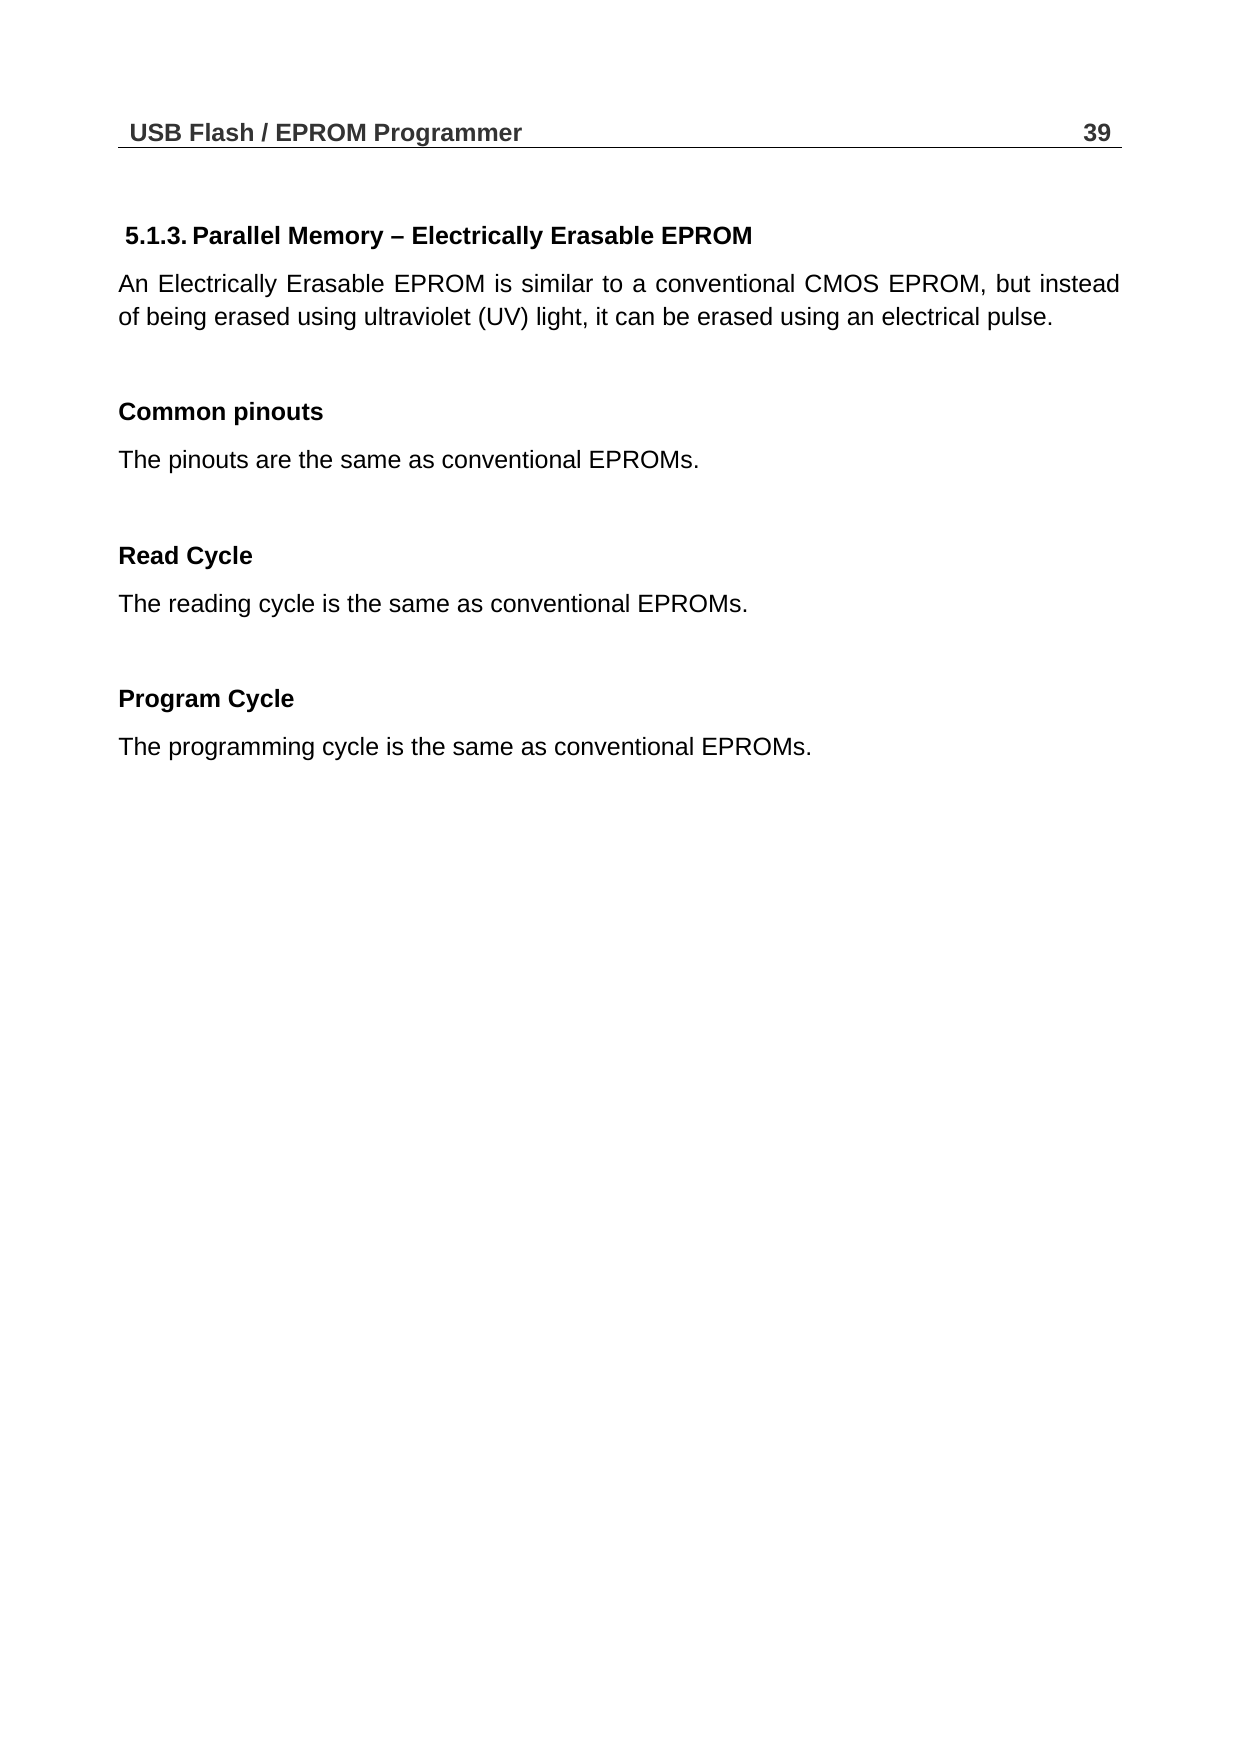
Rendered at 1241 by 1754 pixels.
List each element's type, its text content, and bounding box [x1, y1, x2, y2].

text The pinouts are the same as conventional EPROMs. [118, 445, 1122, 474]
text Program Cycle [118, 684, 1122, 713]
text Common pinouts [118, 397, 1122, 426]
text The programming cycle is the same as conventional EPROMs. [118, 732, 1122, 761]
subtitle Parallel Memory – Electrically Erasable EPROM [118, 221, 1122, 250]
text An Electrically Erasable EPROM is similar to a conventional CMOS EPROM, but instead of being erased using ultraviolet (UV) light, it can be erased using an electrical pulse. [118, 269, 1122, 331]
text The reading cycle is the same as conventional EPROMs. [118, 589, 1122, 617]
text Read Cycle [118, 541, 1122, 569]
